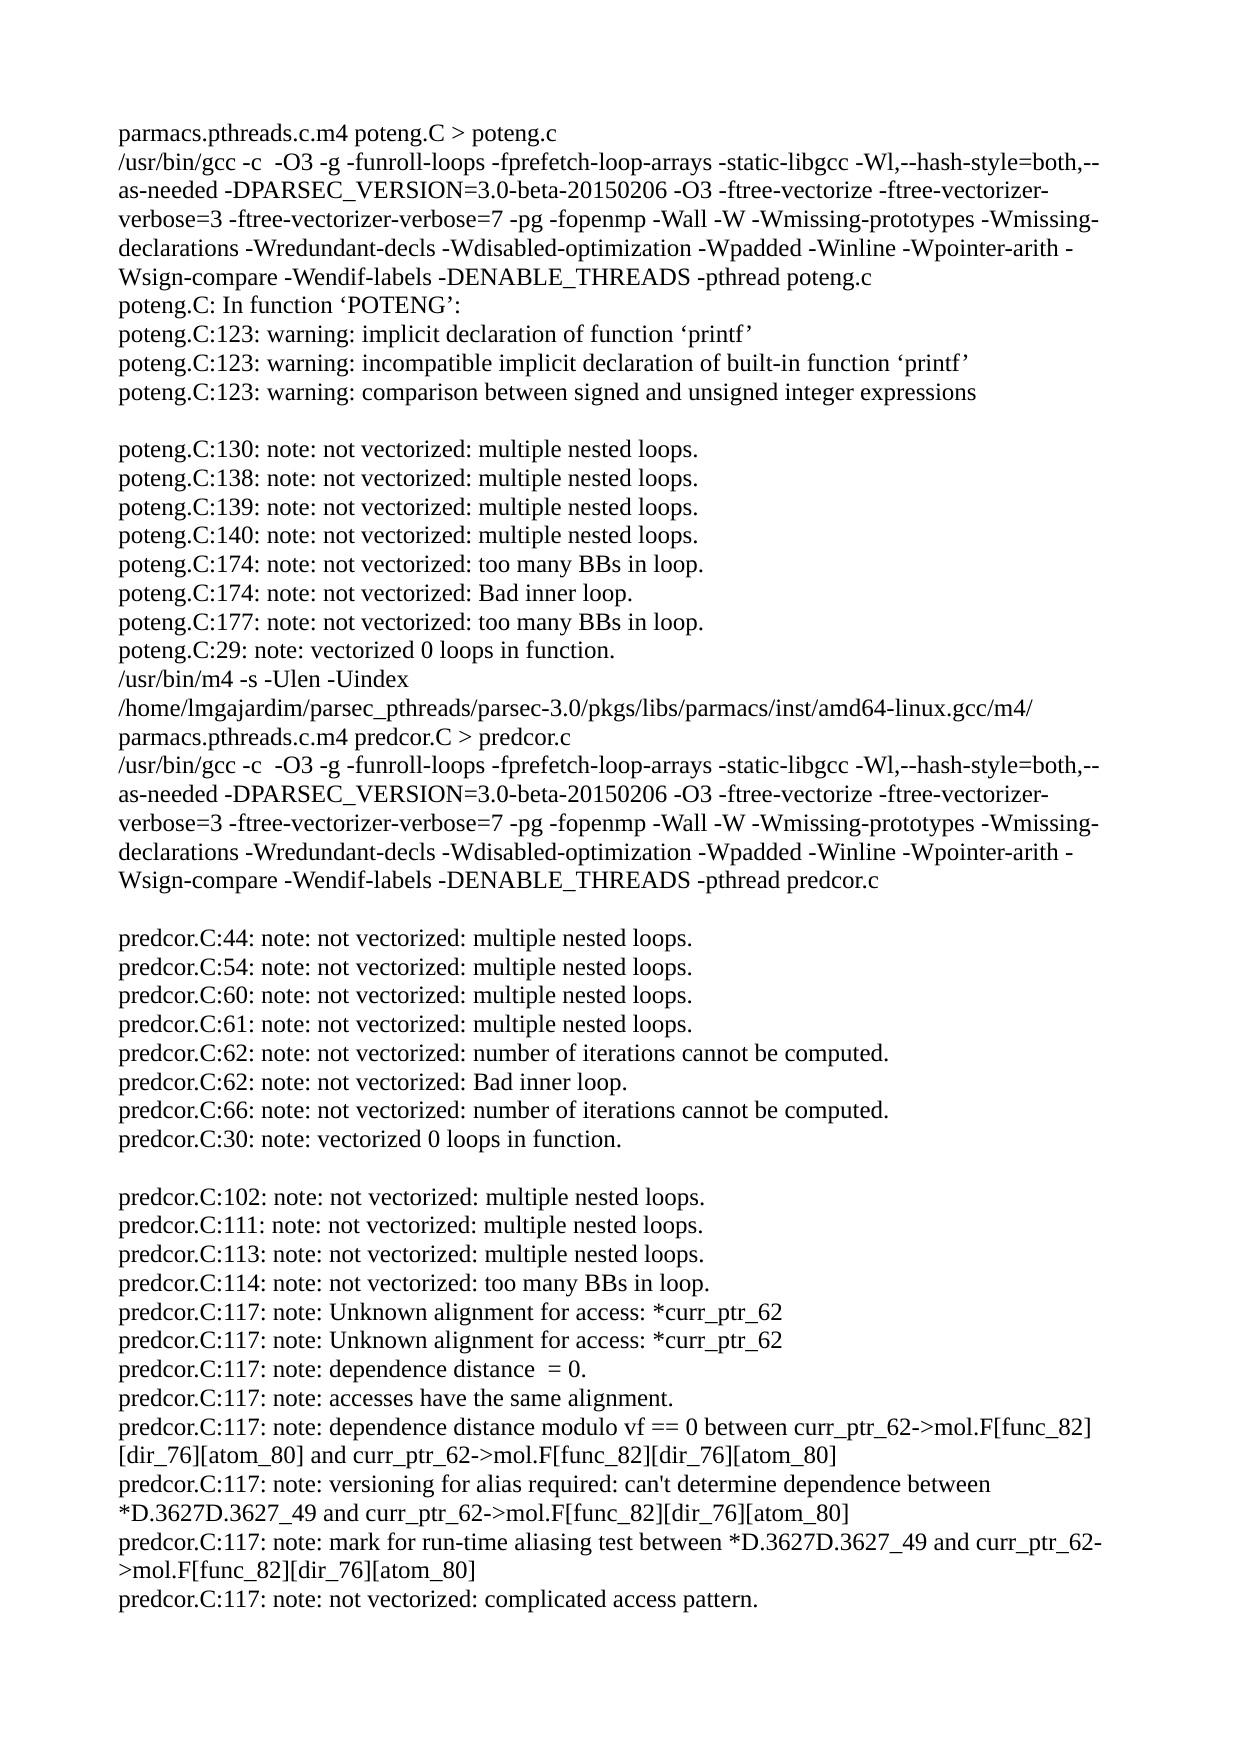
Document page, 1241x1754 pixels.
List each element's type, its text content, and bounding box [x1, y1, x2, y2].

text poteng.C:123: warning: comparison between signed and unsigned integer expressions [118, 377, 1122, 406]
text poteng.C:138: note: not vectorized: multiple nested loops. [118, 463, 1122, 492]
text predcor.C:111: note: not vectorized: multiple nested loops. [118, 1211, 1122, 1239]
text parmacs.pthreads.c.m4 poteng.C > poteng.c [118, 118, 1122, 147]
text /usr/bin/gcc -c -O3 -g -funroll-loops -fprefetch-loop-arrays -static-libgcc -Wl,--hash-style=both,--as-needed -DPARSEC_VERSION=3.0-beta-20150206 -O3 -ftree-vectorize -ftree-vectorizer-verbose=3 -ftree-vectorizer-verbose=7 -pg -fopenmp -Wall -W -Wmissing-prototypes -Wmissing-declarations -Wredundant-decls -Wdisabled-optimization -Wpadded -Winline -Wpointer-arith -Wsign-compare -Wendif-labels -DENABLE_THREADS -pthread poteng.c [118, 147, 1122, 291]
text predcor.C:117: note: not vectorized: complicated access pattern. [118, 1584, 1122, 1613]
text predcor.C:60: note: not vectorized: multiple nested loops. [118, 981, 1122, 1009]
text predcor.C:54: note: not vectorized: multiple nested loops. [118, 952, 1122, 981]
text predcor.C:117: note: mark for run-time aliasing test between *D.3627D.3627_49 and curr_ptr_62->mol.F[func_82][dir_76][atom_80] [118, 1527, 1122, 1584]
text poteng.C:139: note: not vectorized: multiple nested loops. [118, 492, 1122, 521]
text predcor.C:61: note: not vectorized: multiple nested loops. [118, 1009, 1122, 1038]
text poteng.C:174: note: not vectorized: too many BBs in loop. [118, 549, 1122, 578]
text /usr/bin/m4 -s -Ulen -Uindex /home/lmgajardim/parsec_pthreads/parsec-3.0/pkgs/libs/parmacs/inst/amd64-linux.gcc/m4/parmacs.pthreads.c.m4 predcor.C > predcor.c [118, 664, 1122, 751]
text poteng.C:140: note: not vectorized: multiple nested loops. [118, 521, 1122, 549]
text poteng.C:123: warning: incompatible implicit declaration of built-in function ‘printf’ [118, 348, 1122, 377]
text poteng.C:123: warning: implicit declaration of function ‘printf’ [118, 319, 1122, 348]
text poteng.C: In function ‘POTENG’: [118, 291, 1122, 319]
text poteng.C:177: note: not vectorized: too many BBs in loop. [118, 607, 1122, 636]
text predcor.C:117: note: dependence distance = 0. [118, 1354, 1122, 1383]
text predcor.C:44: note: not vectorized: multiple nested loops. [118, 923, 1122, 952]
text predcor.C:114: note: not vectorized: too many BBs in loop. [118, 1268, 1122, 1297]
text /usr/bin/gcc -c -O3 -g -funroll-loops -fprefetch-loop-arrays -static-libgcc -Wl,--hash-style=both,--as-needed -DPARSEC_VERSION=3.0-beta-20150206 -O3 -ftree-vectorize -ftree-vectorizer-verbose=3 -ftree-vectorizer-verbose=7 -pg -fopenmp -Wall -W -Wmissing-prototypes -Wmissing-declarations -Wredundant-decls -Wdisabled-optimization -Wpadded -Winline -Wpointer-arith -Wsign-compare -Wendif-labels -DENABLE_THREADS -pthread predcor.c [118, 751, 1122, 894]
text poteng.C:174: note: not vectorized: Bad inner loop. [118, 578, 1122, 607]
text poteng.C:29: note: vectorized 0 loops in function. [118, 636, 1122, 664]
text predcor.C:117: note: versioning for alias required: can't determine dependence between *D.3627D.3627_49 and curr_ptr_62->mol.F[func_82][dir_76][atom_80] [118, 1469, 1122, 1527]
text predcor.C:113: note: not vectorized: multiple nested loops. [118, 1239, 1122, 1268]
text predcor.C:117: note: Unknown alignment for access: *curr_ptr_62 [118, 1326, 1122, 1354]
text predcor.C:30: note: vectorized 0 loops in function. [118, 1124, 1122, 1153]
text predcor.C:66: note: not vectorized: number of iterations cannot be computed. [118, 1096, 1122, 1124]
text predcor.C:62: note: not vectorized: number of iterations cannot be computed. [118, 1038, 1122, 1067]
text predcor.C:102: note: not vectorized: multiple nested loops. [118, 1182, 1122, 1211]
text predcor.C:117: note: Unknown alignment for access: *curr_ptr_62 [118, 1297, 1122, 1326]
text predcor.C:117: note: accesses have the same alignment. [118, 1383, 1122, 1412]
text predcor.C:117: note: dependence distance modulo vf == 0 between curr_ptr_62->mol.F[func_82][dir_76][atom_80] and curr_ptr_62->mol.F[func_82][dir_76][atom_80] [118, 1412, 1122, 1469]
text predcor.C:62: note: not vectorized: Bad inner loop. [118, 1067, 1122, 1096]
text poteng.C:130: note: not vectorized: multiple nested loops. [118, 434, 1122, 463]
